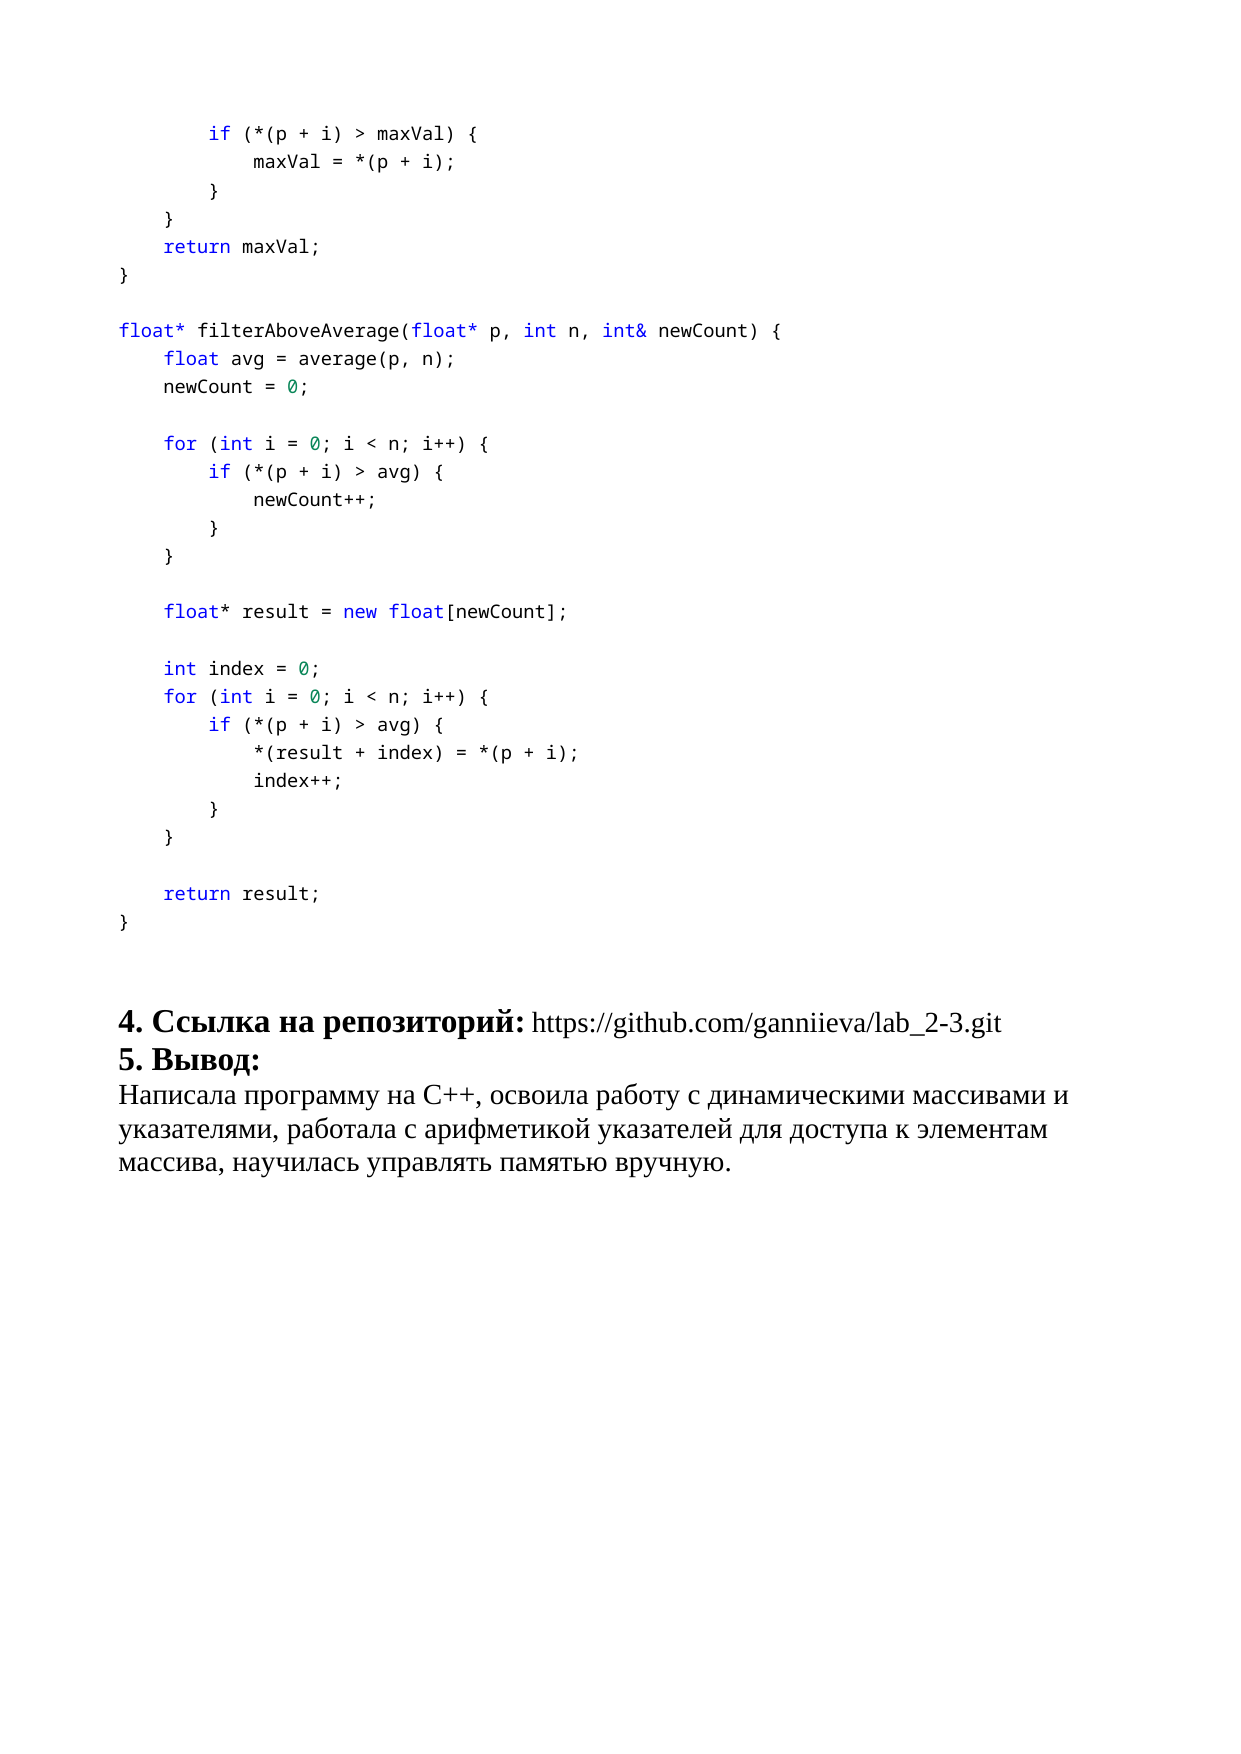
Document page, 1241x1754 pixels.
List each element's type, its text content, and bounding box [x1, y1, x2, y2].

text } [118, 259, 1122, 287]
text newCount = 0; [118, 371, 1122, 399]
text } [118, 174, 1122, 202]
text if (*(p + i) > avg) { [118, 709, 1122, 737]
text if (*(p + i) > maxVal) { [118, 118, 1122, 146]
text maxVal = *(p + i); [118, 146, 1122, 174]
text } [118, 821, 1122, 849]
text 4. Cсылка на репозиторий: https://github.com/ganniieva/lab_2-3.git [118, 1001, 1122, 1039]
text Написала программу на C++, освоила работу с динамическими массивами и указателями, работала с арифметикой указателей для доступа к элементам массива, научилась управлять памятью вручную. [118, 1077, 1122, 1178]
text newCount++; [118, 484, 1122, 512]
text } [118, 793, 1122, 821]
text float* filterAboveAverage(float* p, int n, int& newCount) { [118, 315, 1122, 343]
text 5. Вывод: [118, 1039, 1122, 1077]
text for (int i = 0; i < n; i++) { [118, 427, 1122, 456]
text index++; [118, 765, 1122, 793]
text int index = 0; [118, 652, 1122, 681]
text return result; [118, 877, 1122, 906]
text for (int i = 0; i < n; i++) { [118, 681, 1122, 709]
text float* result = new float[newCount]; [118, 596, 1122, 624]
text *(result + index) = *(p + i); [118, 737, 1122, 765]
text if (*(p + i) > avg) { [118, 456, 1122, 484]
text float avg = average(p, n); [118, 343, 1122, 371]
text } [118, 202, 1122, 231]
text } [118, 512, 1122, 540]
text } [118, 906, 1122, 934]
text return maxVal; [118, 231, 1122, 259]
text } [118, 540, 1122, 568]
